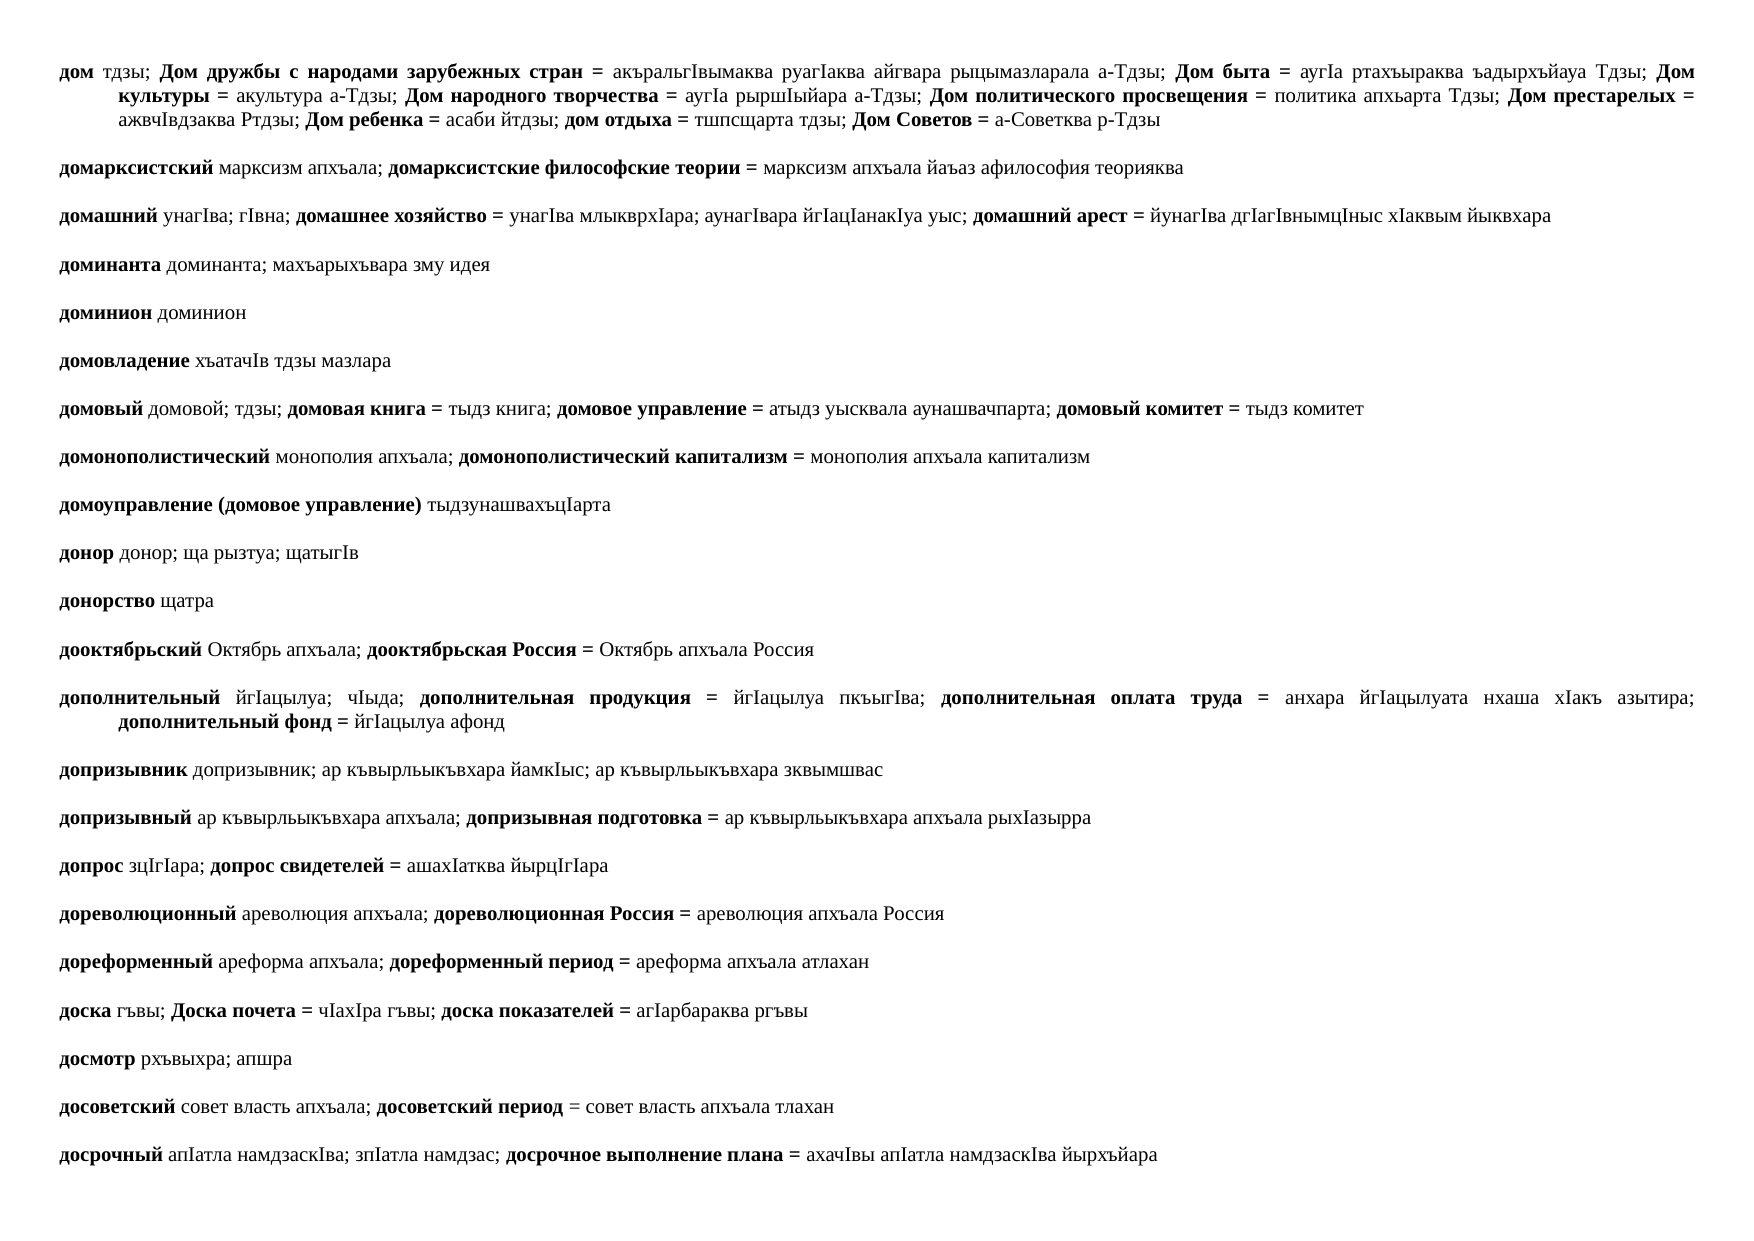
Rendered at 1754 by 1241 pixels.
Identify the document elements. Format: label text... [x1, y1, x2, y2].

text допрос зцIгIара; допрос свидетелей = ашахIатква йырцIгIара [59, 853, 1695, 877]
text домовладение хъатачIв тдзы мазлара [59, 348, 1695, 372]
text дополнительный йгIацылуа; чIыда; дополнительная продукция = йгIацылуа пкъыгIва; дополнительная оплата труда = анхара йгIацылуата нхаша хIакъ азытира; дополнительный фонд = йгIацылуа афонд [59, 685, 1695, 733]
text дореформенный ареформа апхъала; дореформенный период = ареформа апхъала атлахан [59, 949, 1695, 973]
text допризывный ар къвырльыкъвхара апхъала; допризывная подготовка = ар къвырльыкъвхара апхъала рыхIазырра [59, 805, 1695, 829]
text досрочный апIатла намдзаскIва; зпIатла намдзас; досрочное выполнение плана = ахачIвы апIатла намдзаскIва йырхъйара [59, 1142, 1695, 1166]
text дом тдзы; Дом дружбы с народами зарубежных стран = акъральгIвымаква руагIаква айгвара рыцымазларала а-Тдзы; Дом быта = аугIа ртахъыраква ъадырхъйауа Тдзы; Дом культуры = акультура а-Тдзы; Дом народного творчества = аугIа рыршIыйара а-Тдзы; Дом политического просвещения = политика апхьарта Тдзы; Дом престарелых = ажвчIвдзаква Ртдзы; Дом ребенка = асаби йтдзы; дом отдыха = тшпсщарта тдзы; Дом Советов = а-Советква р-Тдзы [59, 59, 1695, 131]
text досмотр рхъвыхра; апшра [59, 1046, 1695, 1070]
text доминанта доминанта; махъарыхъвара зму идея [59, 252, 1695, 276]
text домарксистский марксизм апхъала; домарксистские философские теории = марксизм апхъала йаъаз афилософия теорияква [59, 155, 1695, 179]
text донорство щатра [59, 588, 1695, 612]
text допризывник допризывник; ар къвырльыкъвхара йамкIыс; ар къвырльыкъвхара зквымшвас [59, 757, 1695, 781]
text домовый домовой; тдзы; домовая книга = тыдз книга; домовое управление = атыдз уысквала аунашвачпарта; домовый комитет = тыдз комитет [59, 396, 1695, 420]
text досоветский совет власть апхъала; досоветский период = совет власть апхъала тлахан [59, 1094, 1695, 1118]
text доска гъвы; Доска почета = чIахIра гъвы; доска показателей = агIарбараква ргъвы [59, 997, 1695, 1022]
text домонополистический монополия апхъала; домонополистический капитализм = монополия апхъала капитализм [59, 444, 1695, 468]
text дореволюционный ареволюция апхъала; дореволюционная Россия = ареволюция апхъала Россия [59, 901, 1695, 925]
text дооктябрьский Октябрь апхъала; дооктябрьская Россия = Октябрь апхъала Россия [59, 637, 1695, 661]
text домашний унагIва; гIвна; домашнее хозяйство = унагIва млыкврхIара; аунагIвара йгIацIанакIуа уыс; домашний арест = йунагIва дгIагIвнымцIныс хIаквым йыквхара [59, 203, 1695, 227]
text доминион доминион [59, 300, 1695, 324]
text донор донор; ща рызтуа; щатыгIв [59, 540, 1695, 564]
text домоуправление (домовое управление) тыдзунашвахъцIарта [59, 492, 1695, 516]
